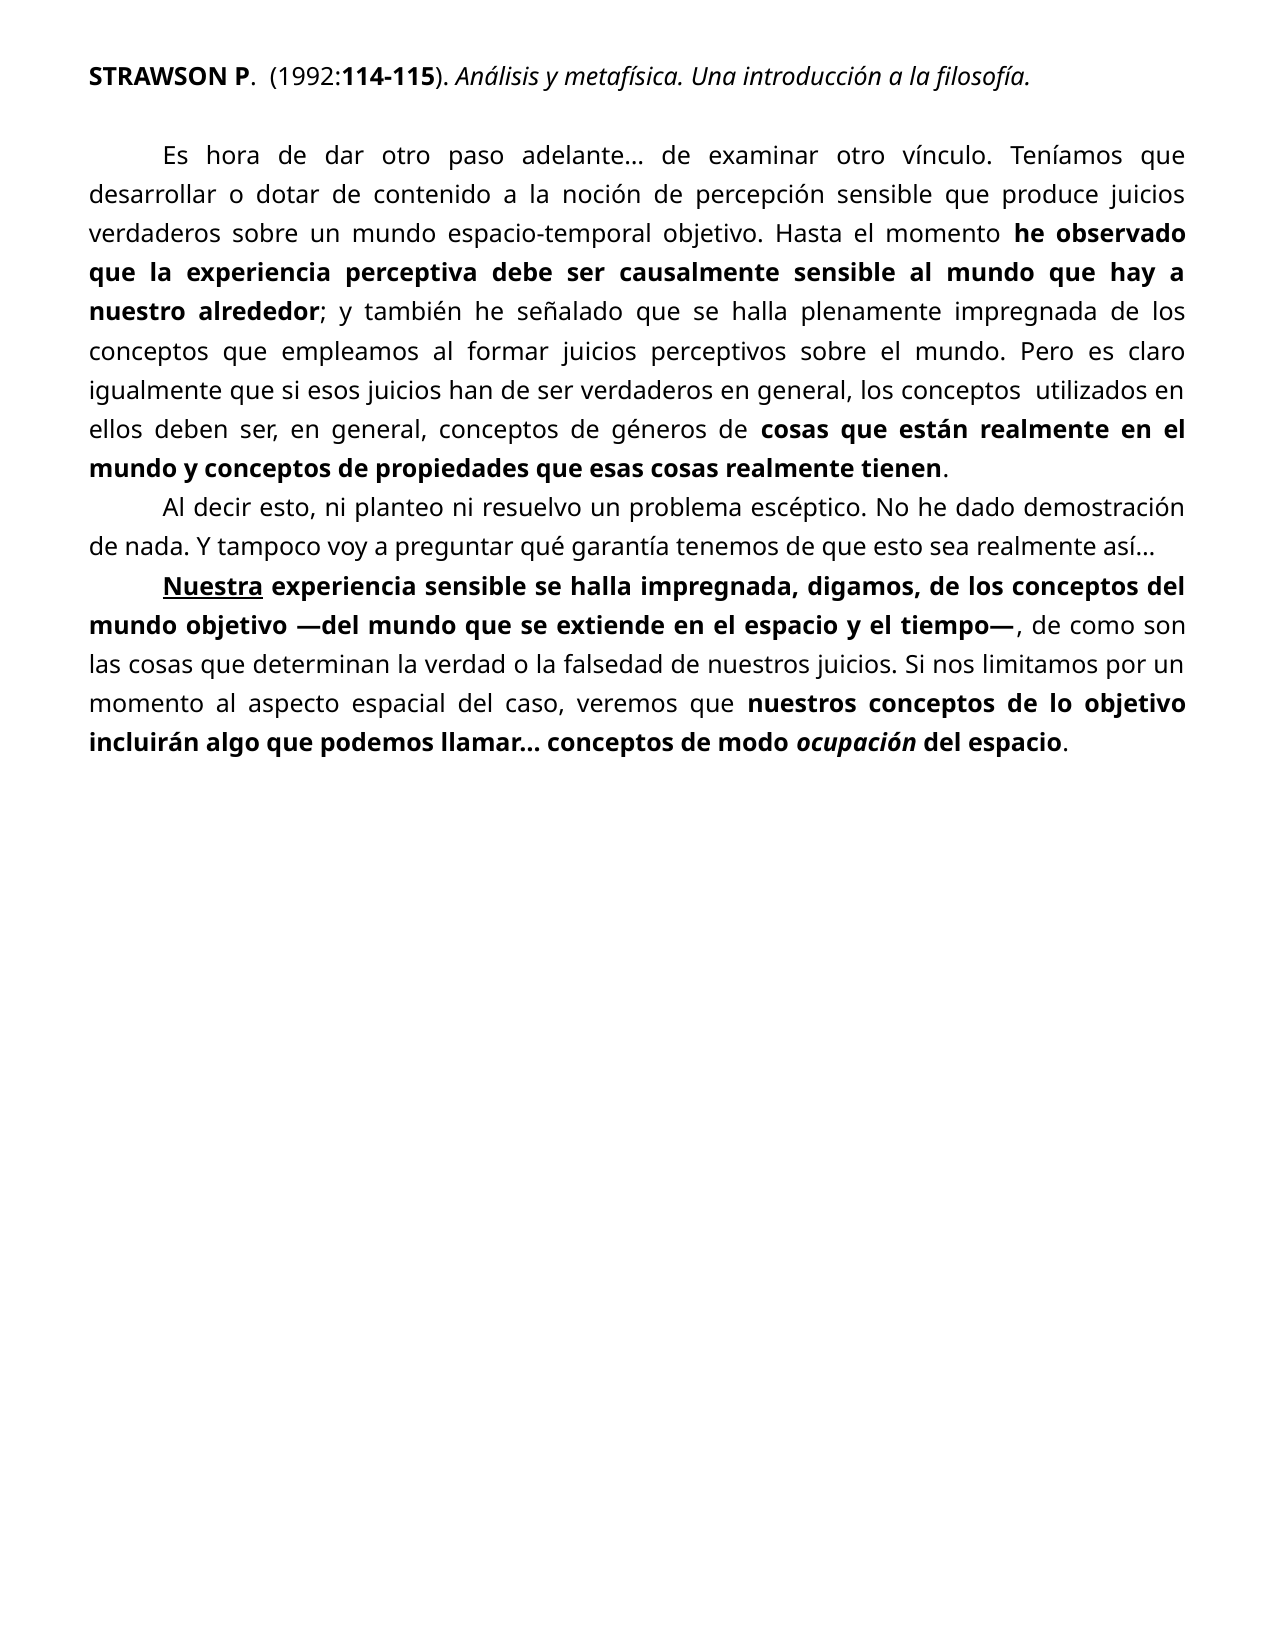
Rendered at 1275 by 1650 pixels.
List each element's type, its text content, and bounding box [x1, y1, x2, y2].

text Es hora de dar otro paso adelante… de examinar otro vínculo. Teníamos que desarrollar o dotar de contenido a la noción de percepción sensible que produce juicios verdaderos sobre un mundo espacio-temporal objetivo. Hasta el momento he observado que la experiencia perceptiva debe ser causalmente sensible al mundo que hay a nuestro alrededor; y también he señalado que se halla plenamente impregnada de los conceptos que empleamos al formar juicios perceptivos sobre el mundo. Pero es claro igualmente que si esos juicios han de ser verdaderos en general, los conceptos utilizados en ellos deben ser, en general, conceptos de géneros de cosas que están realmente en el mundo y conceptos de propiedades que esas cosas realmente tienen. [88, 137, 1186, 485]
text Nuestra experiencia sensible se halla impregnada, digamos, de los conceptos del mundo objetivo —del mundo que se extiende en el espacio y el tiempo—, de como son las cosas que determinan la verdad o la falsedad de nuestros juicios. Si nos limitamos por un momento al aspecto espacial del caso, veremos que nuestros conceptos de lo objetivo incluirán algo que podemos llamar… conceptos de modo ocupación del espacio. [88, 568, 1186, 759]
text STRAWSON P. (1992:114-115). Análisis y metafísica. Una introducción a la filosofía. [88, 59, 1186, 93]
text Al decir esto, ni planteo ni resuelvo un problema escéptico. No he dado demostración de nada. Y tampoco voy a preguntar qué garantía tenemos de que esto sea realmente así… [88, 490, 1186, 563]
